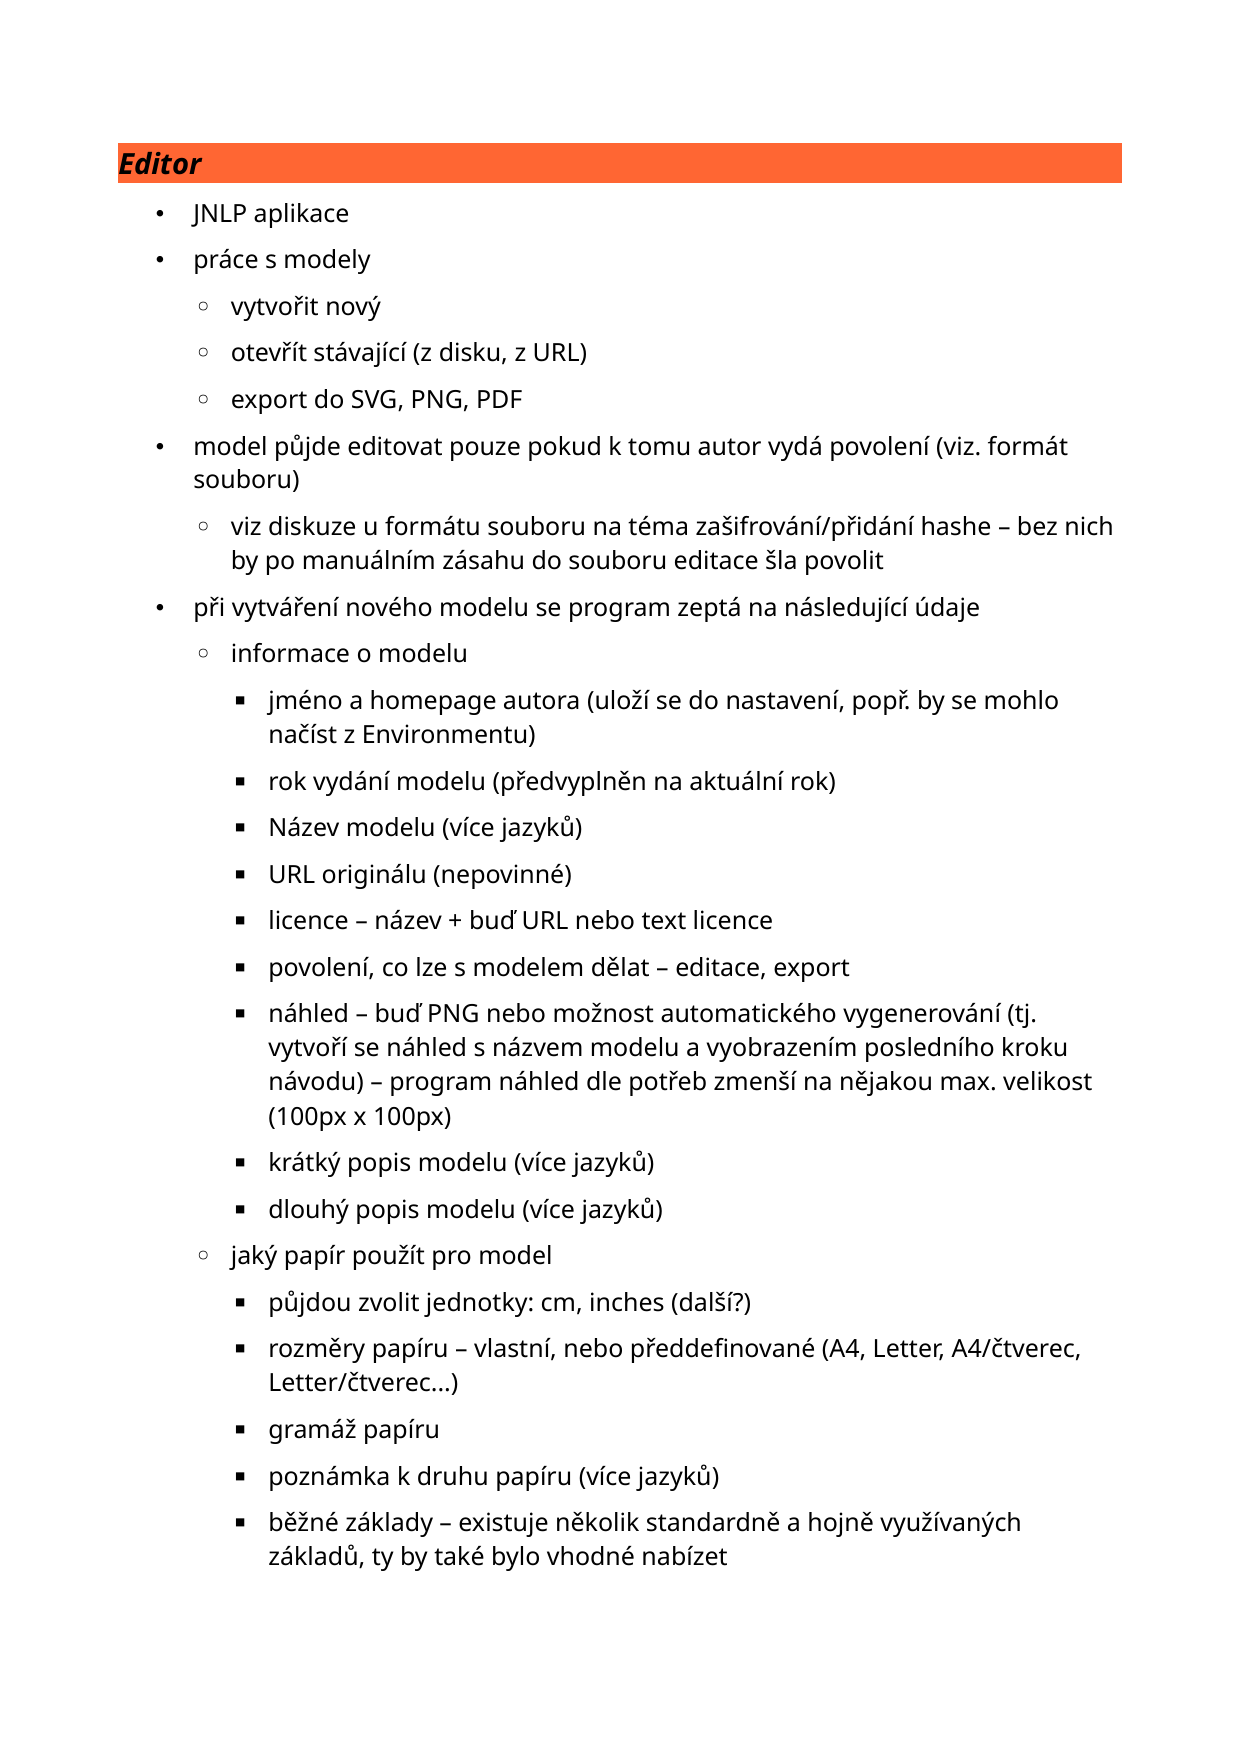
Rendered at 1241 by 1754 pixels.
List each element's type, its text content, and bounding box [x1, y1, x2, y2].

list vytvořit nový [193, 288, 1122, 322]
list jaký papír použít pro model [193, 1238, 1122, 1272]
list povolení, co lze s modelem dělat – editace, export [231, 949, 1122, 983]
list otevřít stávající (z disku, z URL) [193, 335, 1122, 369]
list model půjde editovat pouze pokud k tomu autor vydá povolení (viz. formát souboru) [156, 428, 1122, 496]
list práce s modely [156, 242, 1122, 276]
list JNLP aplikace [156, 195, 1122, 229]
list export do SVG, PNG, PDF [193, 382, 1122, 416]
list rok vydání modelu (předvyplněn na aktuální rok) [231, 763, 1122, 797]
list URL originálu (nepovinné) [231, 856, 1122, 890]
list krátký popis modelu (více jazyků) [231, 1145, 1122, 1179]
list gramáž papíru [231, 1412, 1122, 1446]
list běžné základy – existuje několik standardně a hojně využívaných základů, ty by také bylo vhodné nabízet [231, 1505, 1122, 1573]
list náhled – buď PNG nebo možnost automatického vygenerování (tj. vytvoří se náhled s názvem modelu a vyobrazením posledního kroku návodu) – program náhled dle potřeb zmenší na nějakou max. velikost (100px x 100px) [231, 996, 1122, 1132]
list informace o modelu [193, 636, 1122, 670]
list při vytváření nového modelu se program zeptá na následující údaje [156, 589, 1122, 623]
list půjdou zvolit jednotky: cm, inches (další?) [231, 1284, 1122, 1318]
list Název modelu (více jazyků) [231, 810, 1122, 844]
list jméno a homepage autora (uloží se do nastavení, popř. by se mohlo načíst z Environmentu) [231, 682, 1122, 751]
list poznámka k druhu papíru (více jazyků) [231, 1458, 1122, 1492]
list dlouhý popis modelu (více jazyků) [231, 1191, 1122, 1225]
list viz diskuze u formátu souboru na téma zašifrování/přidání hashe – bez nich by po manuálním zásahu do souboru editace šla povolit [193, 509, 1122, 577]
list rozměry papíru – vlastní, nebo předdefinované (A4, Letter, A4/čtverec, Letter/čtverec...) [231, 1331, 1122, 1399]
list licence – název + buď URL nebo text licence [231, 903, 1122, 937]
subtitle Editor [118, 143, 1122, 183]
